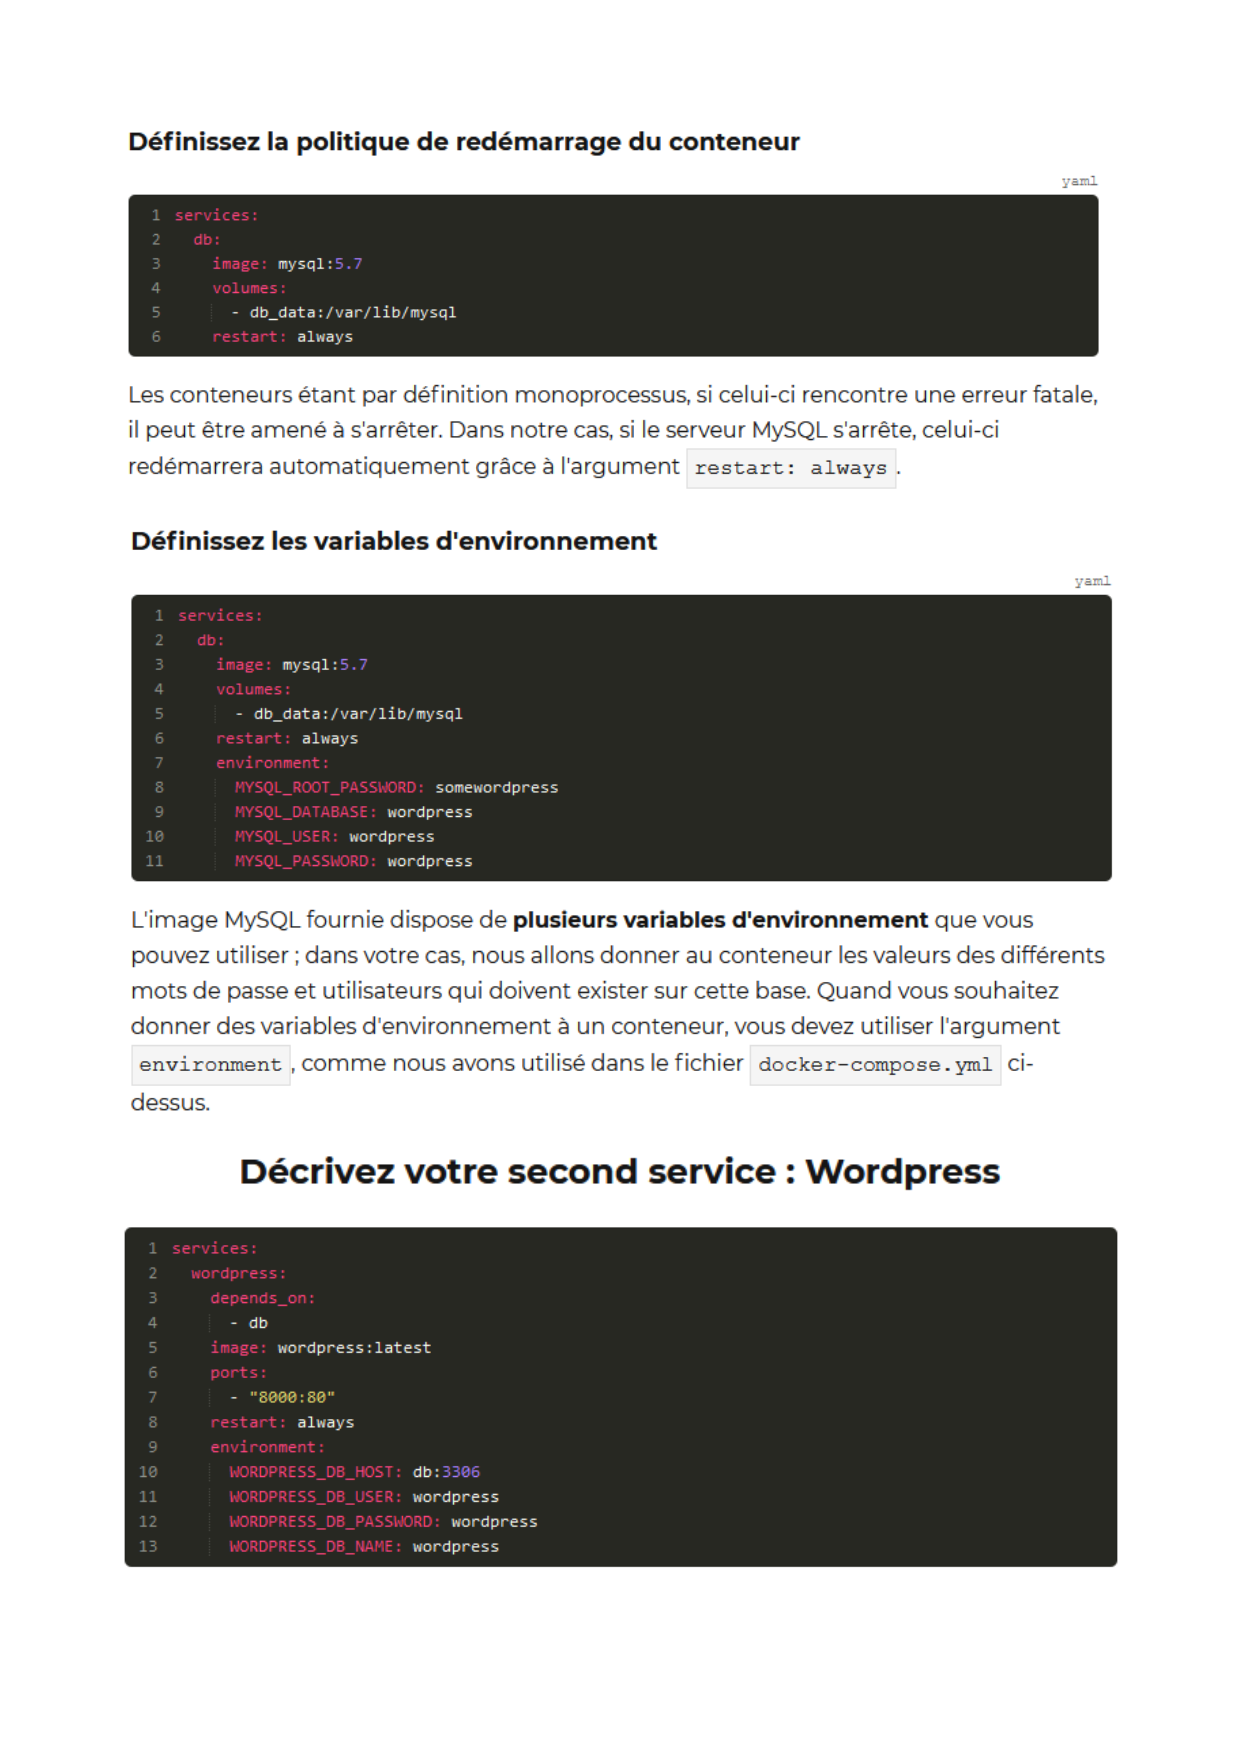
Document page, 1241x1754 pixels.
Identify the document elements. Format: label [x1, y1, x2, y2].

picture [118, 1222, 1123, 1574]
picture [118, 521, 1123, 1116]
picture [118, 118, 1123, 493]
picture [226, 1144, 1014, 1195]
